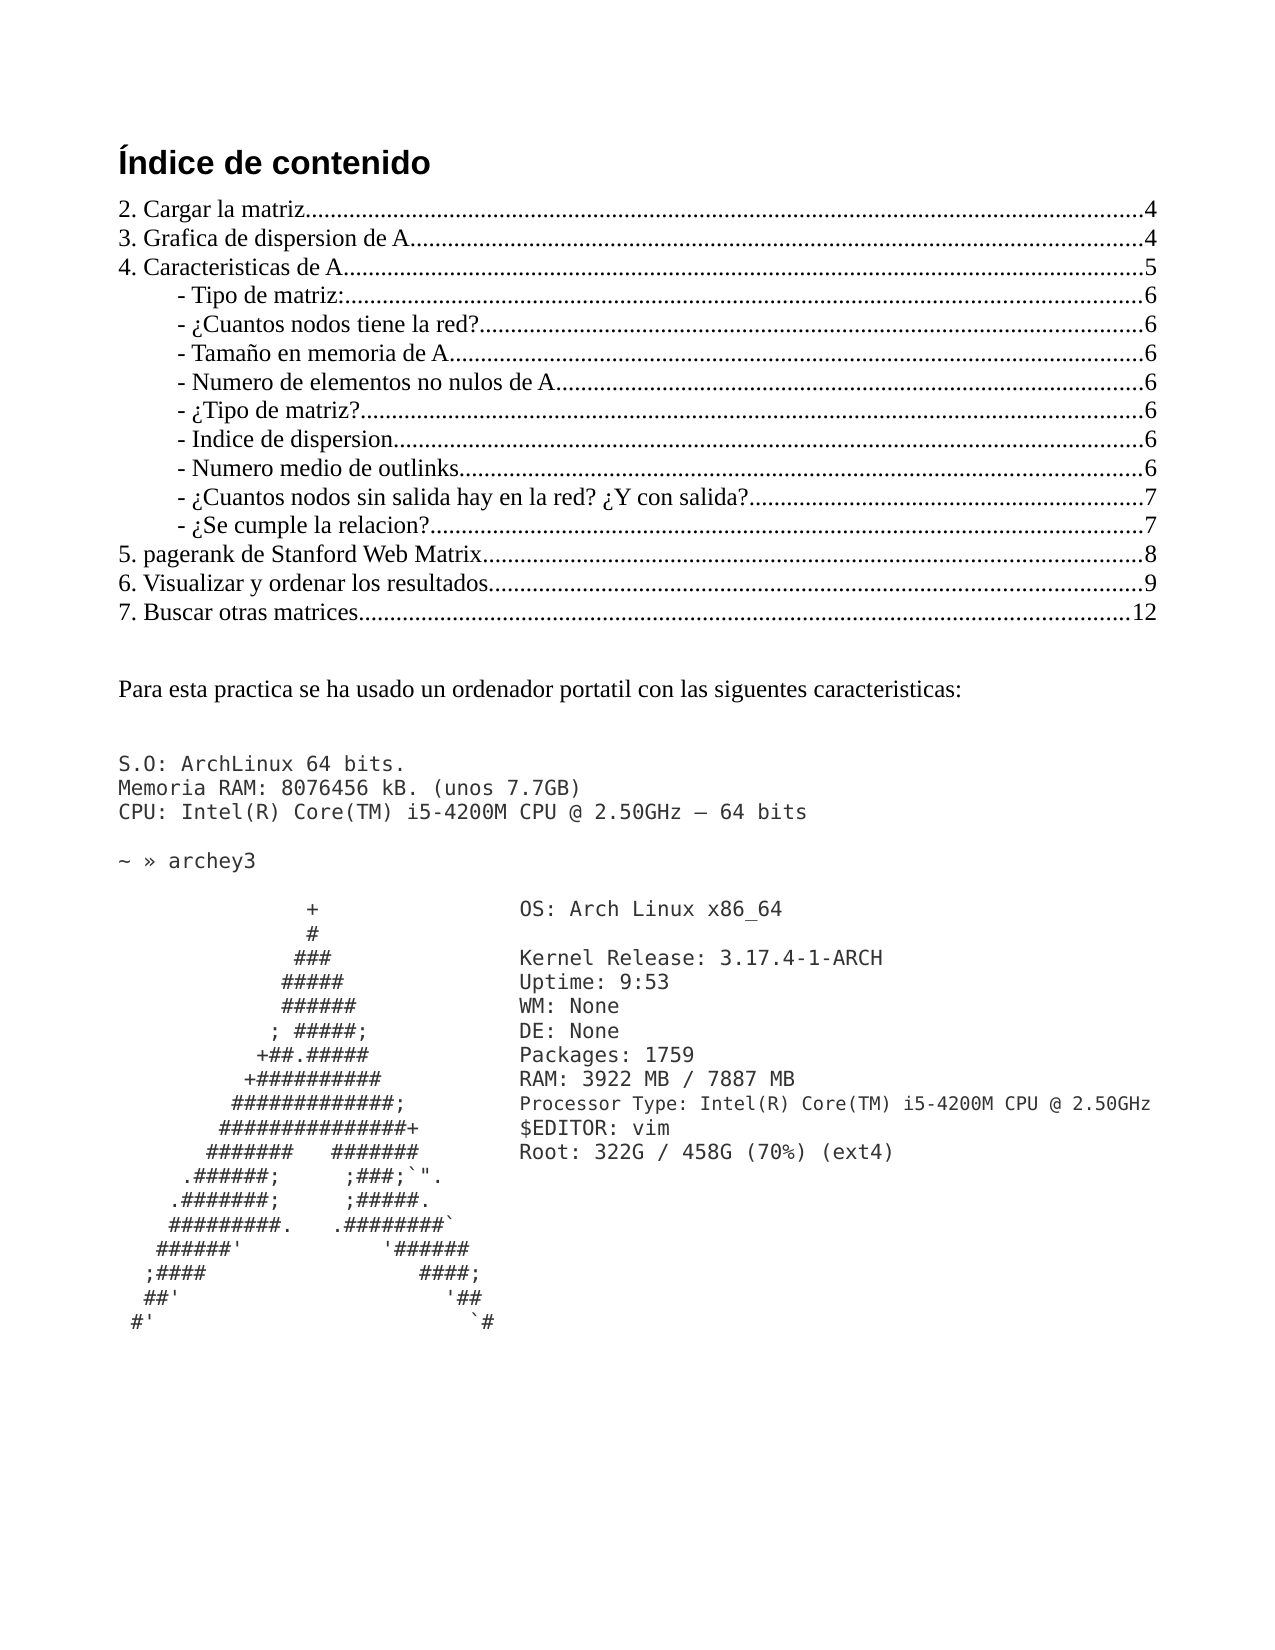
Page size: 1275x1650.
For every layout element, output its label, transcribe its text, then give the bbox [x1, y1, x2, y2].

text - Tipo de matriz: 6 [177, 280, 1157, 309]
text #########. .########` [118, 1213, 1157, 1237]
text - ¿Se cumple la relacion? 7 [177, 510, 1157, 539]
text - ¿Tipo de matriz? 6 [177, 395, 1157, 424]
text Para esta practica se ha usado un ordenador portatil con las siguentes caracteristicas: [118, 674, 1157, 703]
text - Tamaño en memoria de A 6 [177, 338, 1157, 367]
text +##.##### Packages: 1759 [118, 1043, 1157, 1067]
text - Indice de dispersion 6 [177, 424, 1157, 453]
text # [118, 922, 1157, 946]
text #' `# [118, 1310, 1157, 1334]
text + OS: Arch Linux x86_64 [118, 897, 1157, 922]
subtitle Índice de contenido [118, 143, 1157, 182]
text ~ » archey3 [118, 849, 1157, 873]
text - Numero medio de outlinks 6 [177, 453, 1157, 482]
text ##' '## [118, 1286, 1157, 1310]
text ; #####; DE: None [118, 1019, 1157, 1043]
text Memoria RAM: 8076456 kB. (unos 7.7GB) [118, 776, 1157, 800]
text 6. Visualizar y ordenar los resultados. 9 [118, 568, 1157, 597]
text - Numero de elementos no nulos de A 6 [177, 367, 1157, 395]
text - ¿Cuantos nodos sin salida hay en la red? ¿Y con salida? 7 [177, 482, 1157, 510]
text 3. Grafica de dispersion de A 4 [118, 223, 1157, 252]
text .######; ;###;`". [118, 1164, 1157, 1188]
text ####### ####### Root: 322G / 458G (70%) (ext4) [118, 1140, 1157, 1164]
text 4. Caracteristicas de A. 5 [118, 252, 1157, 280]
text 7. Buscar otras matrices. 12 [118, 597, 1157, 625]
text ##### Uptime: 9:53 [118, 970, 1157, 994]
text #############; Processor Type: Intel(R) Core(TM) i5-4200M CPU @ 2.50GHz [118, 1091, 1157, 1116]
text CPU: Intel(R) Core(TM) i5-4200M CPU @ 2.50GHz – 64 bits [118, 800, 1157, 824]
text +########## RAM: 3922 MB / 7887 MB [118, 1067, 1157, 1091]
text 2. Cargar la matriz. 4 [118, 194, 1157, 223]
text ###############+ $EDITOR: vim [118, 1116, 1157, 1140]
text .#######; ;#####. [118, 1188, 1157, 1213]
text ;#### ####; [118, 1261, 1157, 1286]
text ###### WM: None [118, 994, 1157, 1019]
text S.O: ArchLinux 64 bits. [118, 752, 1157, 776]
text ######' '###### [118, 1237, 1157, 1261]
text 5. pagerank de Stanford Web Matrix 8 [118, 539, 1157, 568]
text - ¿Cuantos nodos tiene la red? 6 [177, 309, 1157, 338]
text ### Kernel Release: 3.17.4-1-ARCH [118, 946, 1157, 970]
